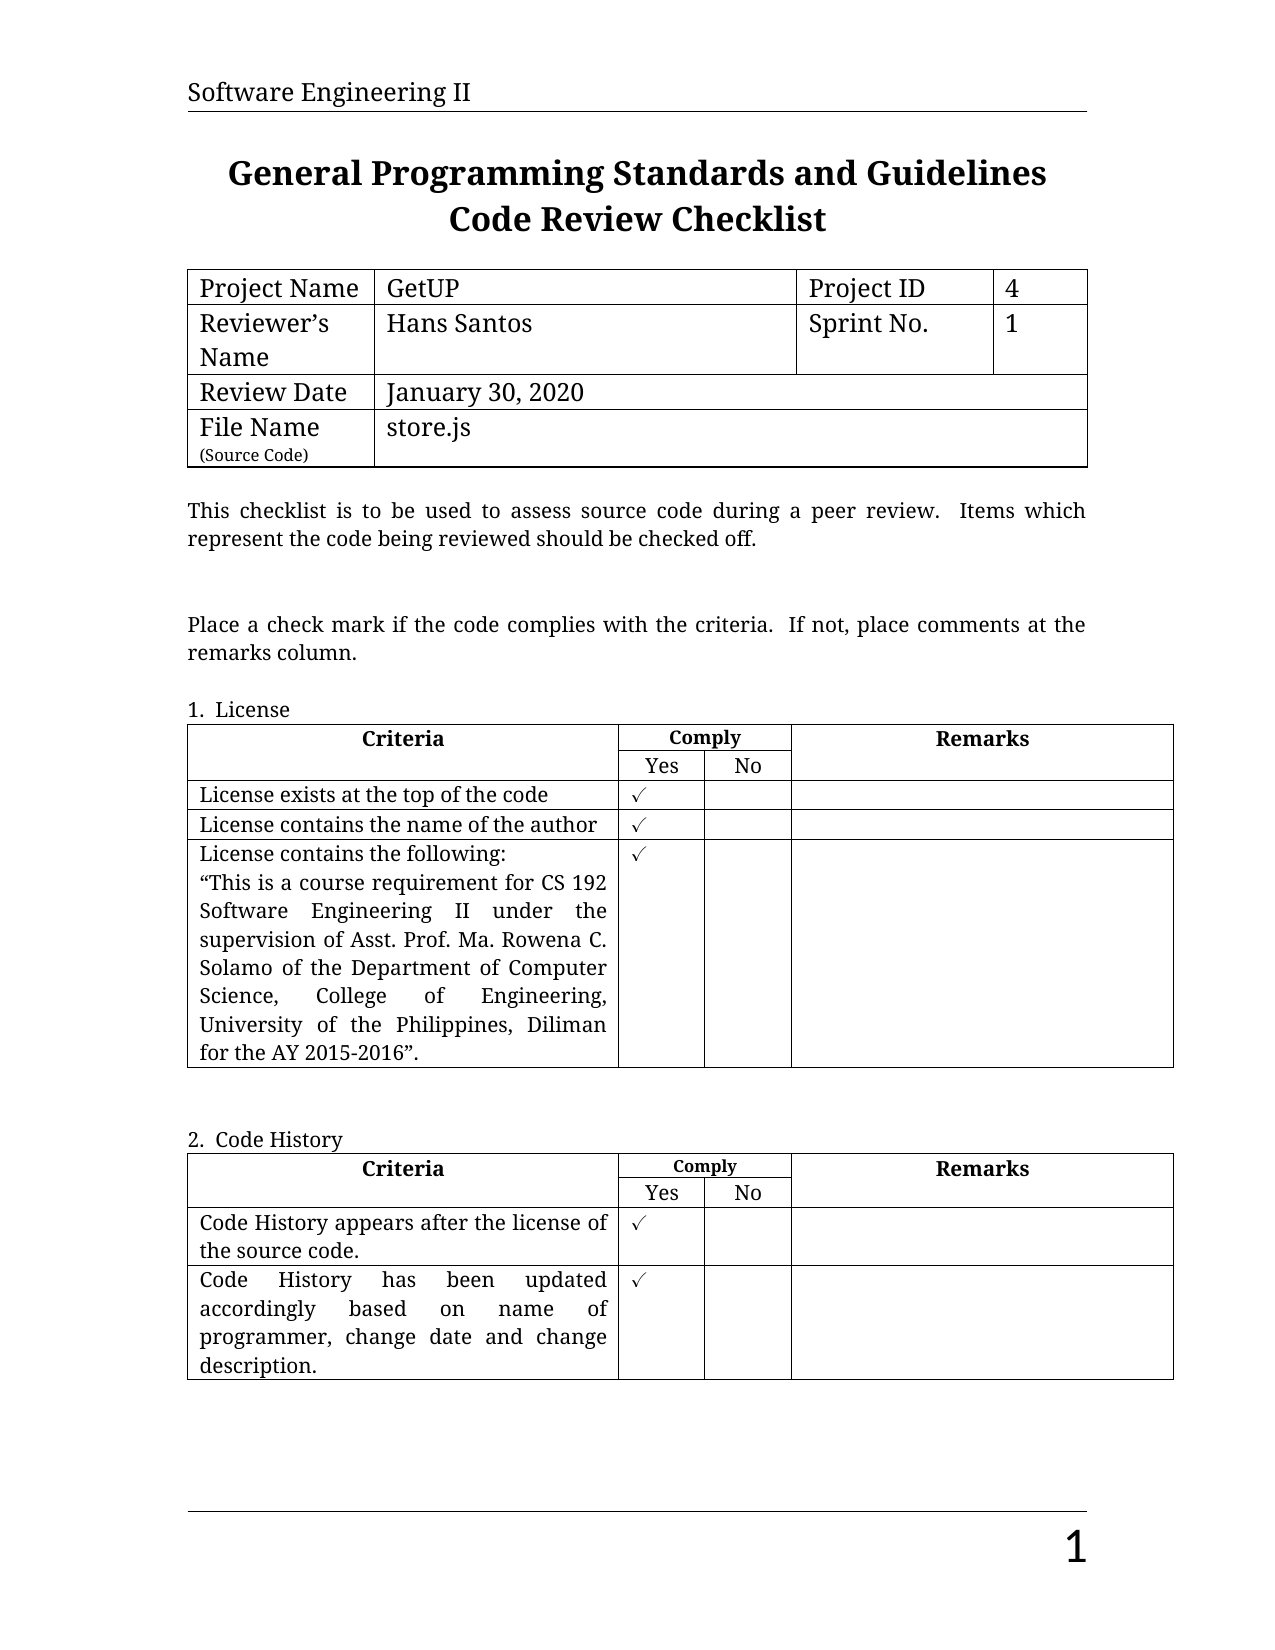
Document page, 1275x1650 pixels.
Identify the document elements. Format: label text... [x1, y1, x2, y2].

table_cell [705, 840, 791, 1067]
table_cell ✓ [619, 810, 704, 838]
text General Programming Standards and Guidelines Code Review Checklist [187, 150, 1087, 241]
table_header Comply [619, 725, 791, 750]
table_cell Code History has been updated accordingly based on name of programmer, change date and change description. [188, 1266, 618, 1379]
table_cell store.js [375, 410, 1087, 466]
table_cell January 30, 2020 [375, 375, 1087, 409]
table_cell No [705, 751, 791, 779]
table_cell No [705, 1178, 791, 1207]
table_cell [792, 1208, 1173, 1264]
table_cell Code History appears after the license of the source code. [188, 1208, 618, 1264]
text 2. Code History [187, 1125, 1087, 1153]
table_cell License contains the following: “This is a course requirement for CS 192 Software Engineering II under the supervision of Asst. Prof. Ma. Rowena C. Solamo of the Department of Computer Science, College of Engineering, University of the Philippines, Diliman for the AY 2015-2016”. [188, 840, 618, 1067]
table_header Criteria [188, 725, 618, 779]
table_header Comply [619, 1154, 791, 1177]
table_cell Yes [619, 1178, 704, 1207]
text Place a check mark if the code complies with the criteria. If not, place comments at the remarks column. [187, 610, 1087, 667]
table_header Remarks [792, 725, 1173, 779]
table_cell Yes [619, 751, 704, 779]
table_cell ✓ [619, 781, 704, 809]
table_cell License exists at the top of the code [188, 781, 618, 809]
table_cell License contains the name of the author [188, 810, 618, 838]
table_cell ✓ [619, 1266, 704, 1379]
table_header Project ID [797, 270, 993, 304]
table_cell [705, 781, 791, 809]
text 1. License [187, 695, 1087, 723]
table_header Project Name [188, 270, 374, 304]
table_header Criteria [188, 1154, 618, 1207]
table_cell Hans Santos [375, 305, 796, 373]
table_cell Reviewer’s Name [188, 305, 374, 373]
table_cell [705, 810, 791, 838]
table_cell [705, 1266, 791, 1379]
table_cell [705, 1208, 791, 1264]
table_cell ✓ [619, 840, 704, 1067]
table_cell File Name (Source Code) [188, 410, 374, 466]
table_cell Review Date [188, 375, 374, 409]
table_cell 1 [994, 305, 1087, 373]
table_cell Sprint No. [797, 305, 993, 373]
table_header 4 [994, 270, 1087, 304]
text This checklist is to be used to assess source code during a peer review. Items which represent the code being reviewed should be checked off. [187, 496, 1087, 553]
table_cell [792, 781, 1173, 809]
table_cell ✓ [619, 1208, 704, 1264]
table_cell [792, 810, 1173, 838]
table_cell [792, 840, 1173, 1067]
table_header Remarks [792, 1154, 1173, 1207]
table_cell [792, 1266, 1173, 1379]
table_header GetUP [375, 270, 796, 304]
